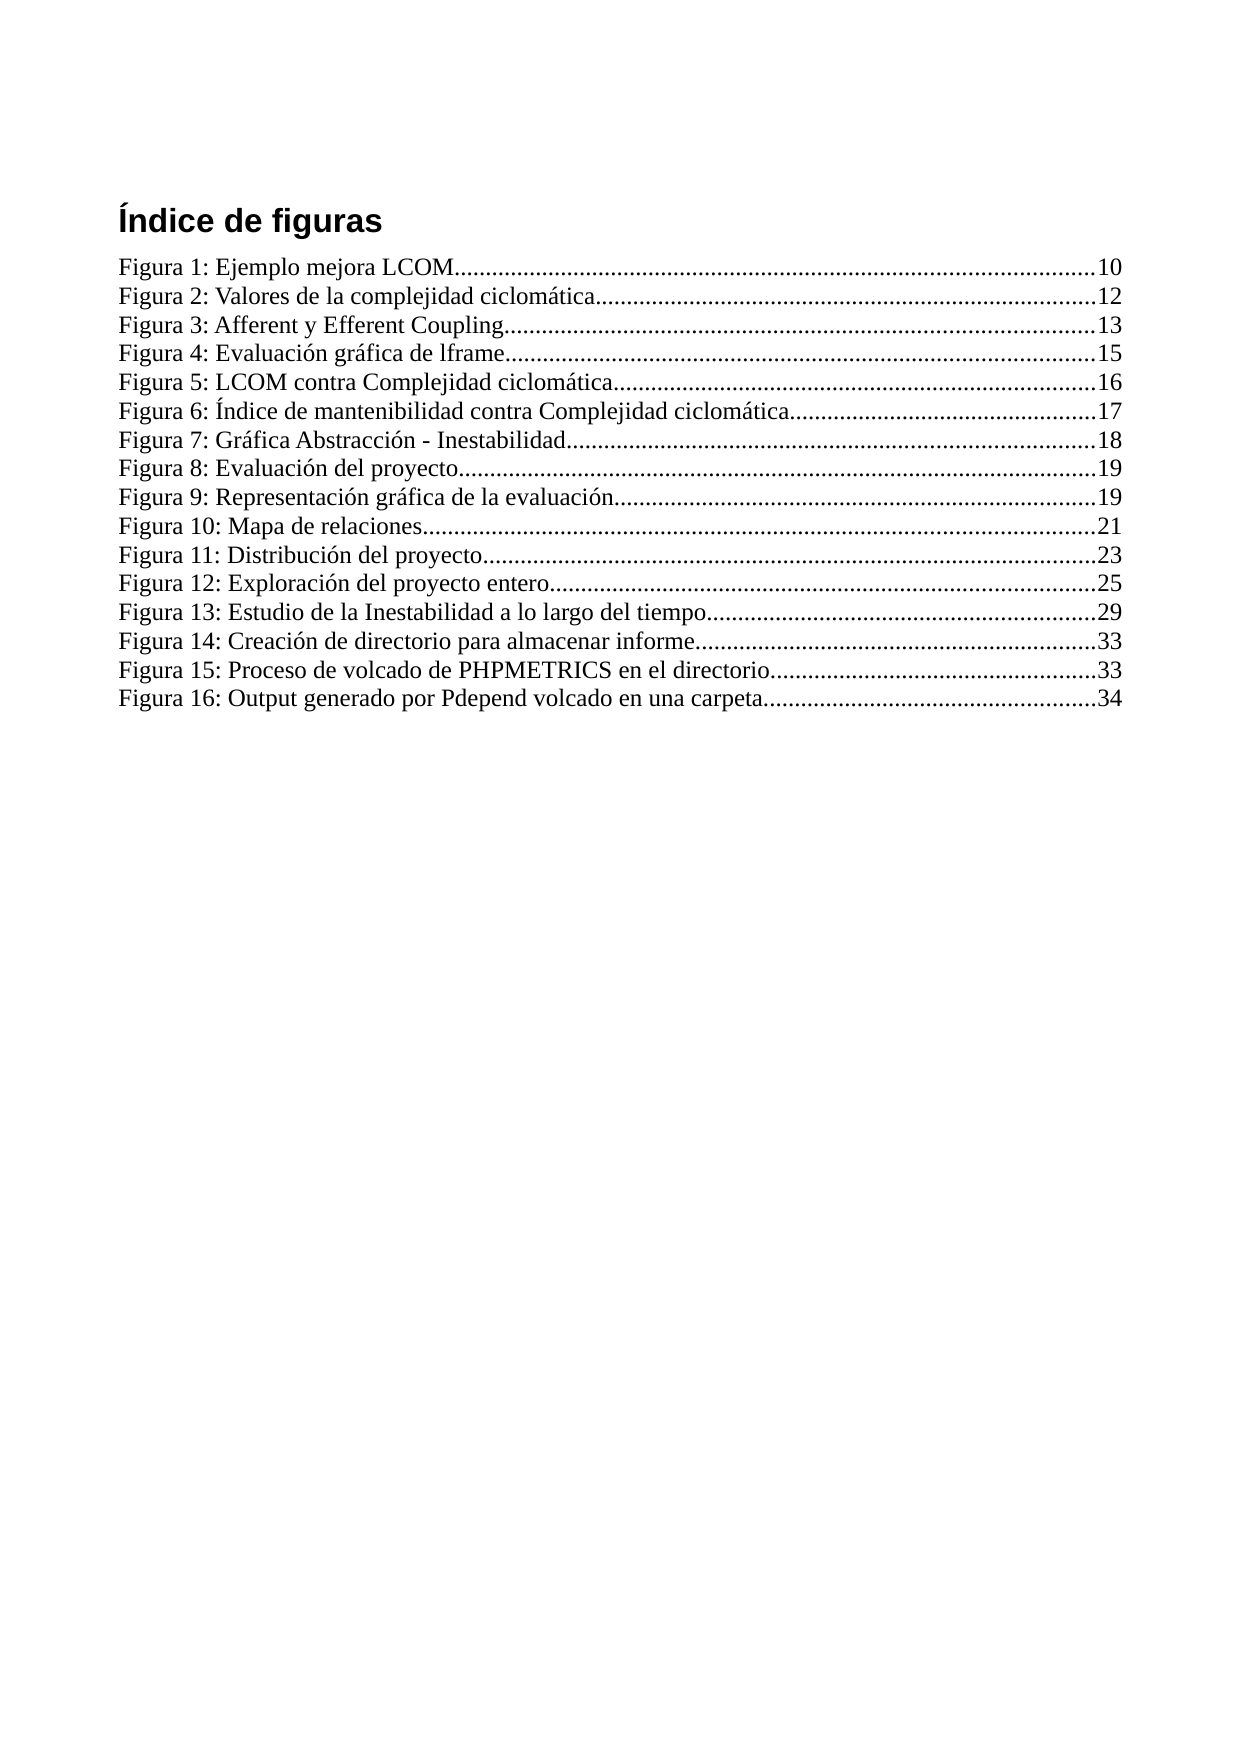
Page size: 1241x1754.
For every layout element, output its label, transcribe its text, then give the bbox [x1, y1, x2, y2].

subtitle Índice de figuras [118, 201, 1122, 240]
text Figura 8: Evaluación del proyecto 19 [118, 453, 1122, 482]
text Figura 11: Distribución del proyecto 23 [118, 540, 1122, 568]
text Figura 4: Evaluación gráfica de lframe 15 [118, 338, 1122, 367]
text Figura 7: Gráfica Abstracción - Inestabilidad 18 [118, 425, 1122, 453]
text Figura 14: Creación de directorio para almacenar informe. 33 [118, 626, 1122, 655]
text Figura 16: Output generado por Pdepend volcado en una carpeta. 34 [118, 683, 1122, 712]
text Figura 13: Estudio de la Inestabilidad a lo largo del tiempo. 29 [118, 597, 1122, 626]
text Figura 9: Representación gráfica de la evaluación 19 [118, 482, 1122, 511]
text Figura 1: Ejemplo mejora LCOM 10 [118, 252, 1122, 281]
text Figura 6: Índice de mantenibilidad contra Complejidad ciclomática 17 [118, 396, 1122, 425]
text Figura 3: Afferent y Efferent Coupling 13 [118, 310, 1122, 338]
text Figura 12: Exploración del proyecto entero 25 [118, 568, 1122, 597]
text Figura 10: Mapa de relaciones 21 [118, 511, 1122, 540]
text Figura 5: LCOM contra Complejidad ciclomática 16 [118, 367, 1122, 396]
text Figura 15: Proceso de volcado de PHPMETRICS en el directorio. 33 [118, 655, 1122, 683]
text Figura 2: Valores de la complejidad ciclomática. 12 [118, 281, 1122, 310]
